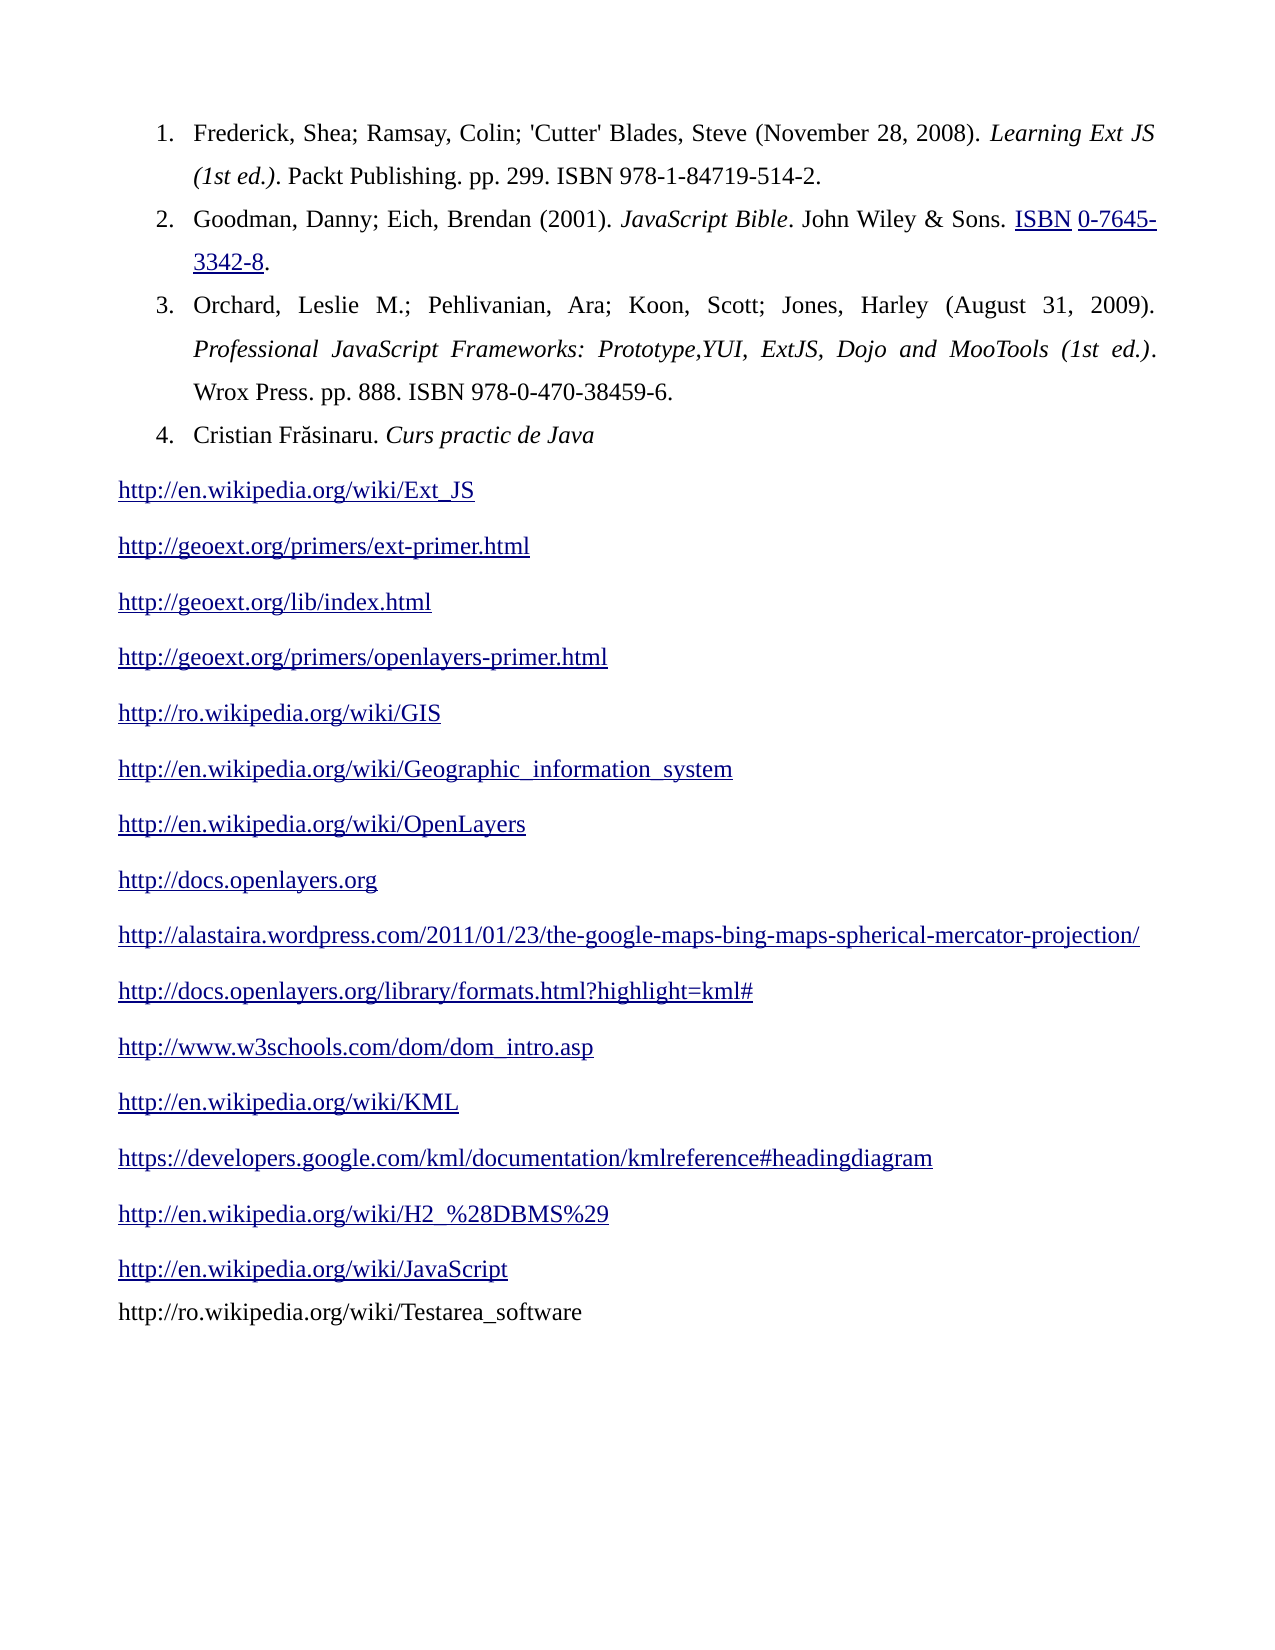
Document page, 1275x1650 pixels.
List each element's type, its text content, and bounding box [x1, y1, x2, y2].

text https://developers.google.com/kml/documentation/kmlreference#headingdiagram [118, 1143, 1157, 1172]
text http://www.w3schools.com/dom/dom_intro.asp [118, 1032, 1157, 1061]
text http://en.wikipedia.org/wiki/H2_%28DBMS%29 [118, 1199, 1157, 1227]
text http://en.wikipedia.org/wiki/Geographic_information_system [118, 754, 1157, 782]
text http://geoext.org/primers/ext-primer.html [118, 531, 1157, 560]
list Goodman, Danny; Eich, Brendan (2001). JavaScript Bible. John Wiley & Sons. ISBN 0-7645-3342-8. [156, 204, 1157, 276]
text http://geoext.org/lib/index.html [118, 587, 1157, 616]
list Orchard, Leslie M.; Pehlivanian, Ara; Koon, Scott; Jones, Harley (August 31, 2009). Professional JavaScript Frameworks: Prototype,YUI, ExtJS, Dojo and MooTools (1st ed.). Wrox Press. pp. 888. ISBN 978-0-470-38459-6. [156, 291, 1157, 406]
text http://docs.openlayers.org [118, 865, 1157, 894]
text http://en.wikipedia.org/wiki/KML [118, 1087, 1157, 1116]
text http://en.wikipedia.org/wiki/OpenLayers [118, 809, 1157, 838]
text http://ro.wikipedia.org/wiki/GIS [118, 698, 1157, 727]
text http://docs.openlayers.org/library/formats.html?highlight=kml# [118, 976, 1157, 1005]
text http://alastaira.wordpress.com/2011/01/23/the-google-maps-bing-maps-spherical-mercator-projection/ [118, 921, 1157, 949]
list Frederick, Shea; Ramsay, Colin; 'Cutter' Blades, Steve (November 28, 2008). Learning Ext JS (1st ed.). Packt Publishing. pp. 299. ISBN 978-1-84719-514-2. [156, 118, 1157, 190]
text http://geoext.org/primers/openlayers-primer.html [118, 642, 1157, 671]
text http://en.wikipedia.org/wiki/JavaScript [118, 1254, 1157, 1283]
text http://ro.wikipedia.org/wiki/Testarea_software [118, 1297, 1157, 1326]
text http://en.wikipedia.org/wiki/Ext_JS [118, 476, 1157, 504]
list Cristian Frăsinaru. Curs practic de Java [156, 420, 1157, 449]
